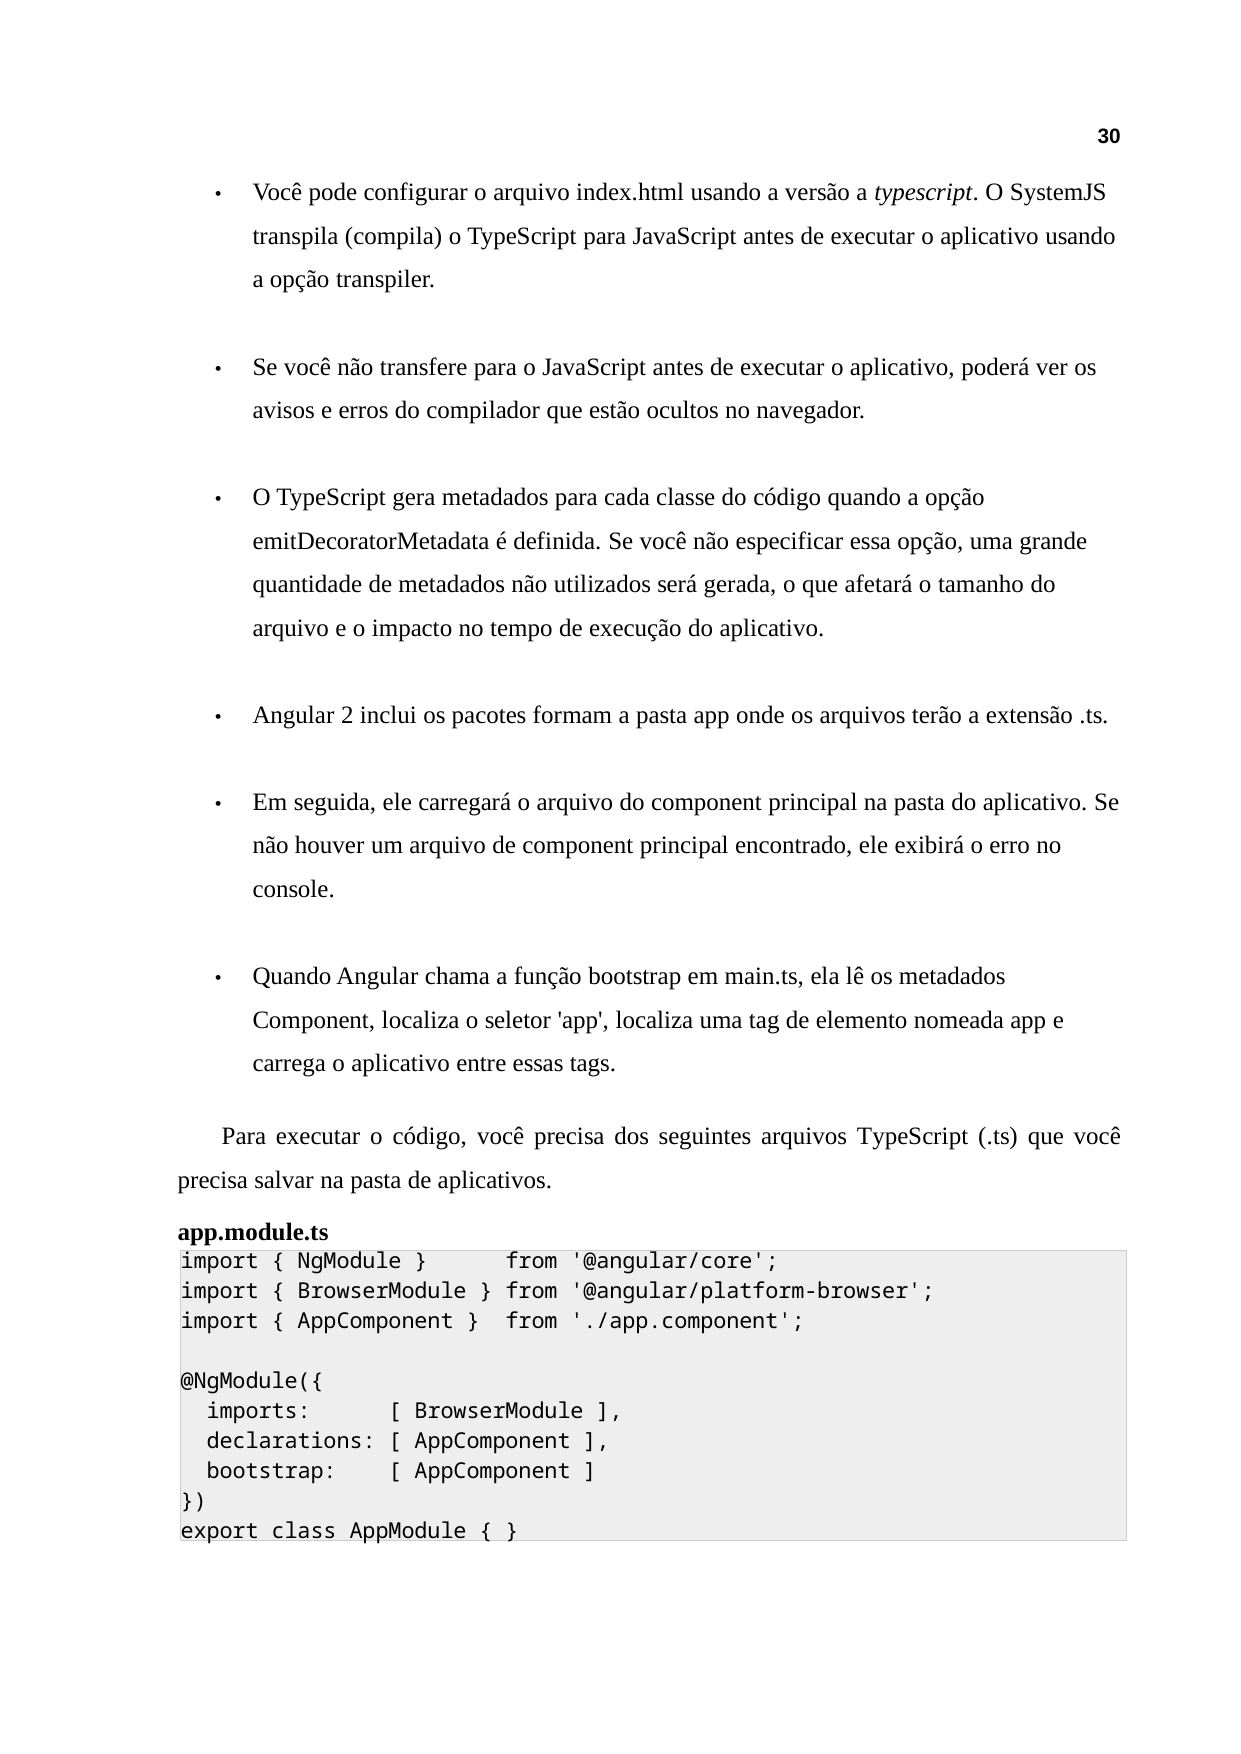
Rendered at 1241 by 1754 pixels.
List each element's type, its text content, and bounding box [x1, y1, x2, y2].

list Angular 2 inclui os pacotes formam a pasta app onde os arquivos terão a extensão .ts. [215, 700, 1122, 729]
text app.module.ts [177, 1208, 1122, 1246]
list Em seguida, ele carregará o arquivo do component principal na pasta do aplicativo. Se não houver um arquivo de component principal encontrado, ele exibirá o erro no console. [215, 787, 1122, 903]
list Quando Angular chama a função bootstrap em main.ts, ela lê os metadados Component, localiza o seletor 'app', localiza uma tag de elemento nomeada app e carrega o aplicativo entre essas tags. [215, 961, 1122, 1077]
text Para executar o código, você precisa dos seguintes arquivos TypeScript (.ts) que você precisa salvar na pasta de aplicativos. [177, 1121, 1122, 1194]
list Se você não transfere para o JavaScript antes de executar o aplicativo, poderá ver os avisos e erros do compilador que estão ocultos no navegador. [215, 351, 1122, 424]
list Você pode configurar o arquivo index.html usando a versão a typescript. O SystemJS transpila (compila) o TypeScript para JavaScript antes de executar o aplicativo usando a opção transpiler. [215, 177, 1122, 293]
list O TypeScript gera metadados para cada classe do código quando a opção emitDecoratorMetadata é definida. Se você não especificar essa opção, uma grande quantidade de metadados não utilizados será gerada, o que afetará o tamanho do arquivo e o impacto no tempo de execução do aplicativo. [215, 482, 1122, 642]
